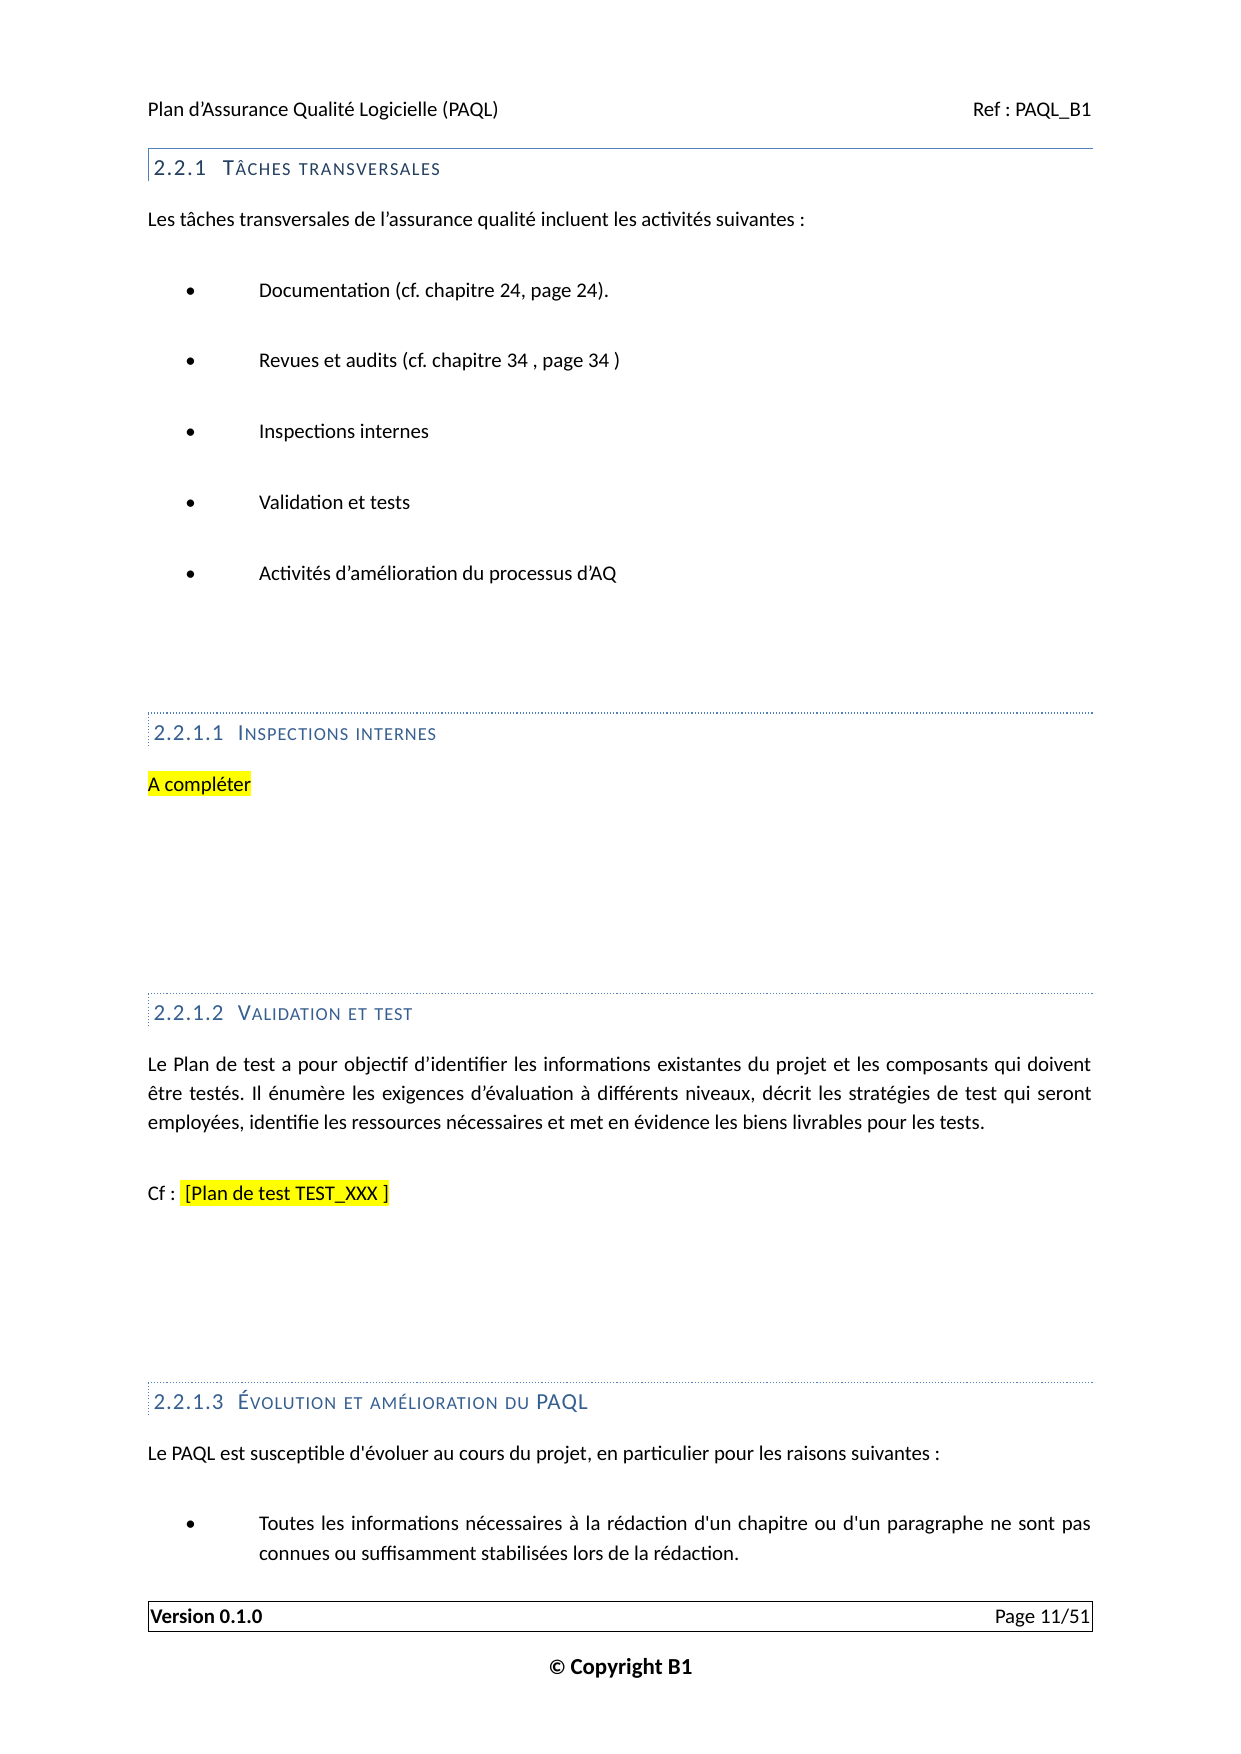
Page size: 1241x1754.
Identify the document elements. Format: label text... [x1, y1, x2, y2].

text Cf : [Plan de test TEST_XXX ] [148, 1180, 1093, 1206]
list Inspections internes [148, 712, 1093, 746]
list Documentation (cf. chapitre 3, page 22). [185, 277, 1093, 302]
text Les tâches transversales de l’assurance qualité incluent les activités suivantes : [148, 206, 1093, 232]
list Validation et test [148, 993, 1093, 1026]
list Validation et tests [185, 489, 1093, 515]
list Évolution et amélioration du PAQL [148, 1381, 1093, 1415]
text Le Plan de test a pour objectif d’identifier les informations existantes du projet et les composants qui doivent être testés. Il énumère les exigences d’évaluation à différents niveaux, décrit les stratégies de test qui seront employées, identifie les ressources nécessaires et met en évidence les biens livrables pour les tests. [148, 1051, 1093, 1135]
list Toutes les informations nécessaires à la rédaction d'un chapitre ou d'un paragraphe ne sont pas connues ou suffisamment stabilisées lors de la rédaction. [185, 1511, 1093, 1565]
text A compléter [148, 771, 1093, 796]
list Revues et audits (cf. chapitre 5 , page 31 ) [185, 348, 1093, 373]
text Le PAQL est susceptible d'évoluer au cours du projet, en particulier pour les raisons suivantes : [148, 1440, 1093, 1465]
list Tâches transversales [149, 149, 1093, 181]
list Activités d’amélioration du processus d’AQ [185, 560, 1093, 586]
list Inspections internes [185, 418, 1093, 444]
